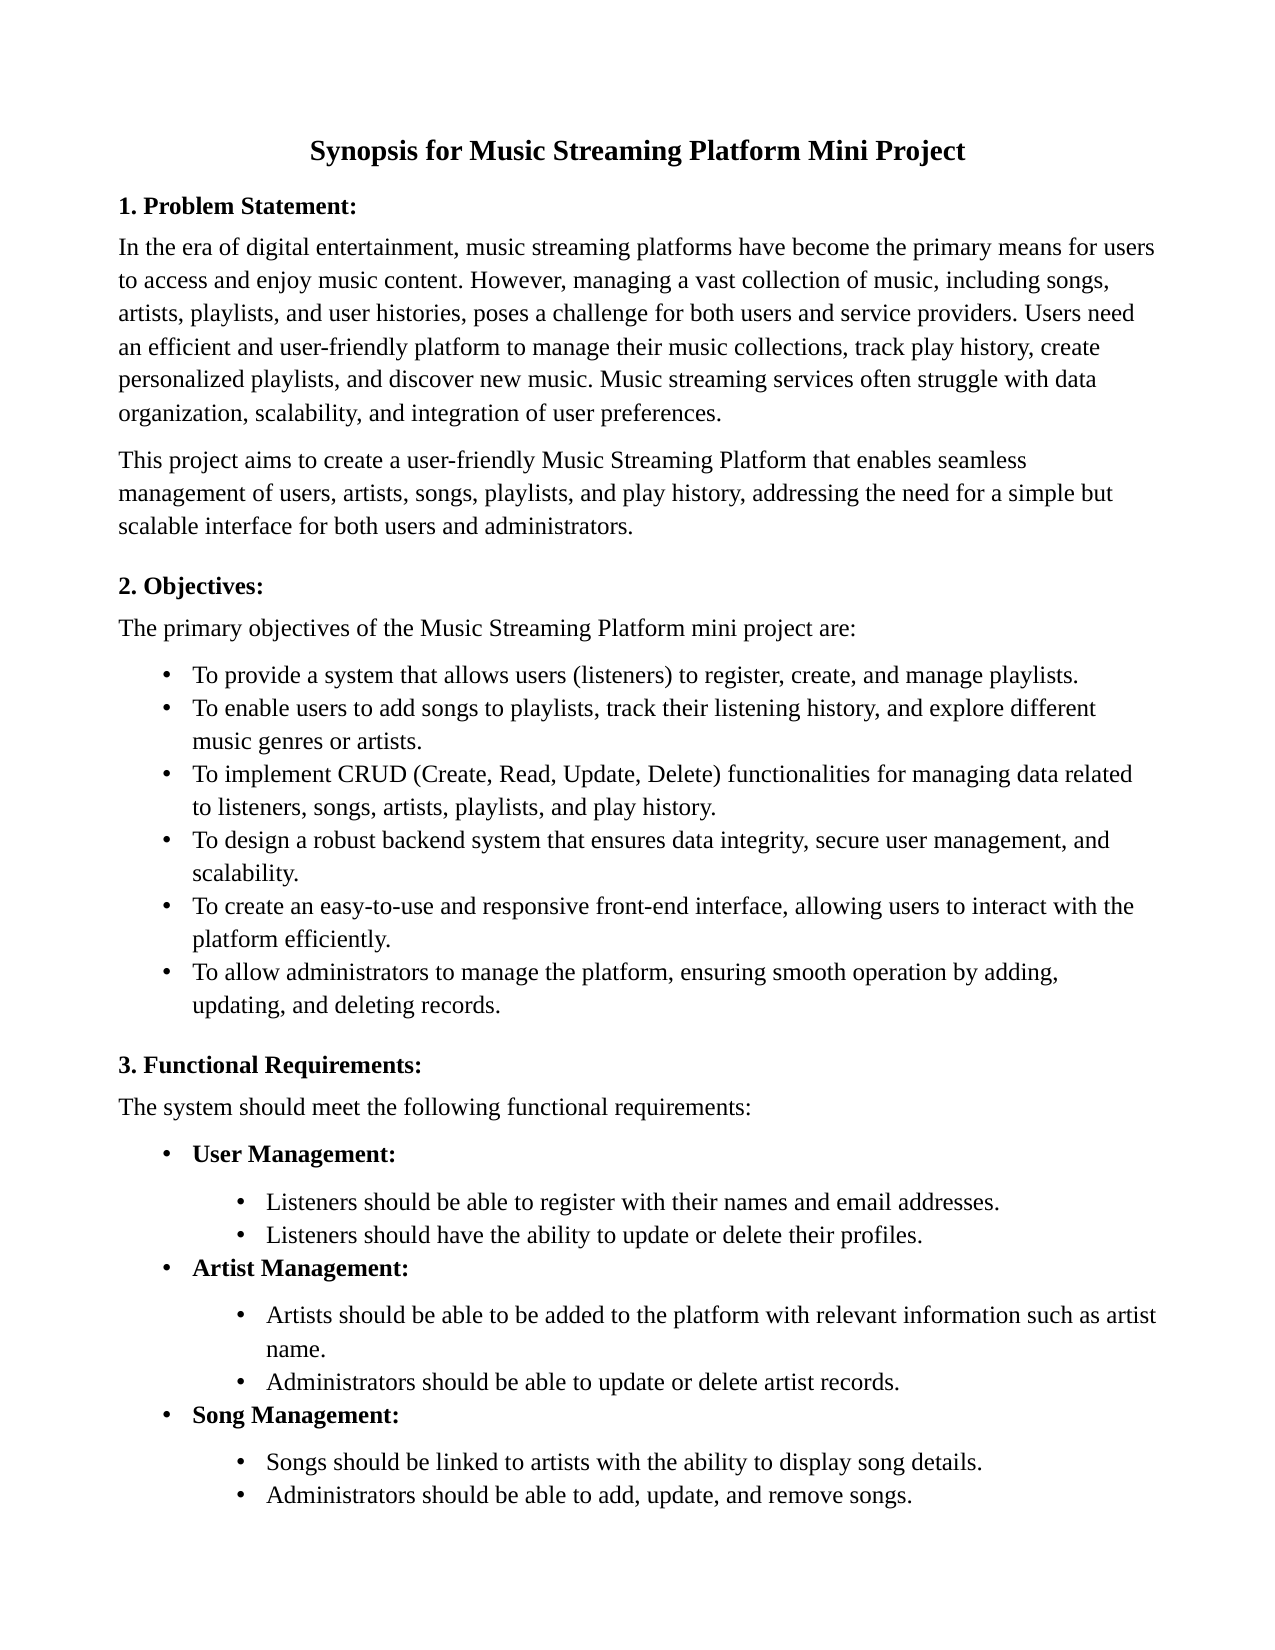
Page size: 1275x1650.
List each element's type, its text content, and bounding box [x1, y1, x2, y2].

text This project aims to create a user-friendly Music Streaming Platform that enables seamless management of users, artists, songs, playlists, and play history, addressing the need for a simple but scalable interface for both users and administrators. [118, 445, 1157, 540]
subtitle 3. Functional Requirements: [118, 1051, 1157, 1079]
list User Management: [162, 1139, 1157, 1168]
text The system should meet the following functional requirements: [118, 1092, 1157, 1121]
list To allow administrators to manage the platform, ensuring smooth operation by adding, updating, and deleting records. [162, 957, 1157, 1019]
subtitle 1. Problem Statement: [118, 191, 1157, 220]
list To enable users to add songs to playlists, track their listening history, and explore different music genres or artists. [162, 693, 1157, 755]
list Artists should be able to be added to the platform with relevant information such as artist name. [236, 1301, 1157, 1362]
subtitle Synopsis for Music Streaming Platform Mini Project [118, 133, 1157, 166]
list Listeners should be able to register with their names and email addresses. [236, 1187, 1157, 1216]
list To create an easy-to-use and responsive front-end interface, allowing users to interact with the platform efficiently. [162, 891, 1157, 953]
text The primary objectives of the Music Streaming Platform mini project are: [118, 613, 1157, 641]
list Listeners should have the ability to update or delete their profiles. [236, 1220, 1157, 1249]
list To design a robust backend system that ensures data integrity, secure user management, and scalability. [162, 825, 1157, 887]
list To provide a system that allows users (listeners) to register, create, and manage playlists. [162, 660, 1157, 689]
list Song Management: [162, 1400, 1157, 1428]
subtitle 2. Objectives: [118, 571, 1157, 600]
list Songs should be linked to artists with the ability to display song details. [236, 1447, 1157, 1476]
list To implement CRUD (Create, Read, Update, Delete) functionalities for managing data related to listeners, songs, artists, playlists, and play history. [162, 759, 1157, 821]
list Administrators should be able to add, update, and remove songs. [236, 1480, 1157, 1509]
text In the era of digital entertainment, music streaming platforms have become the primary means for users to access and enjoy music content. However, managing a vast collection of music, including songs, artists, playlists, and user histories, poses a challenge for both users and service providers. Users need an efficient and user-friendly platform to manage their music collections, track play history, create personalized playlists, and discover new music. Music streaming services often struggle with data organization, scalability, and integration of user preferences. [118, 232, 1157, 426]
list Artist Management: [162, 1253, 1157, 1282]
list Administrators should be able to update or delete artist records. [236, 1367, 1157, 1395]
